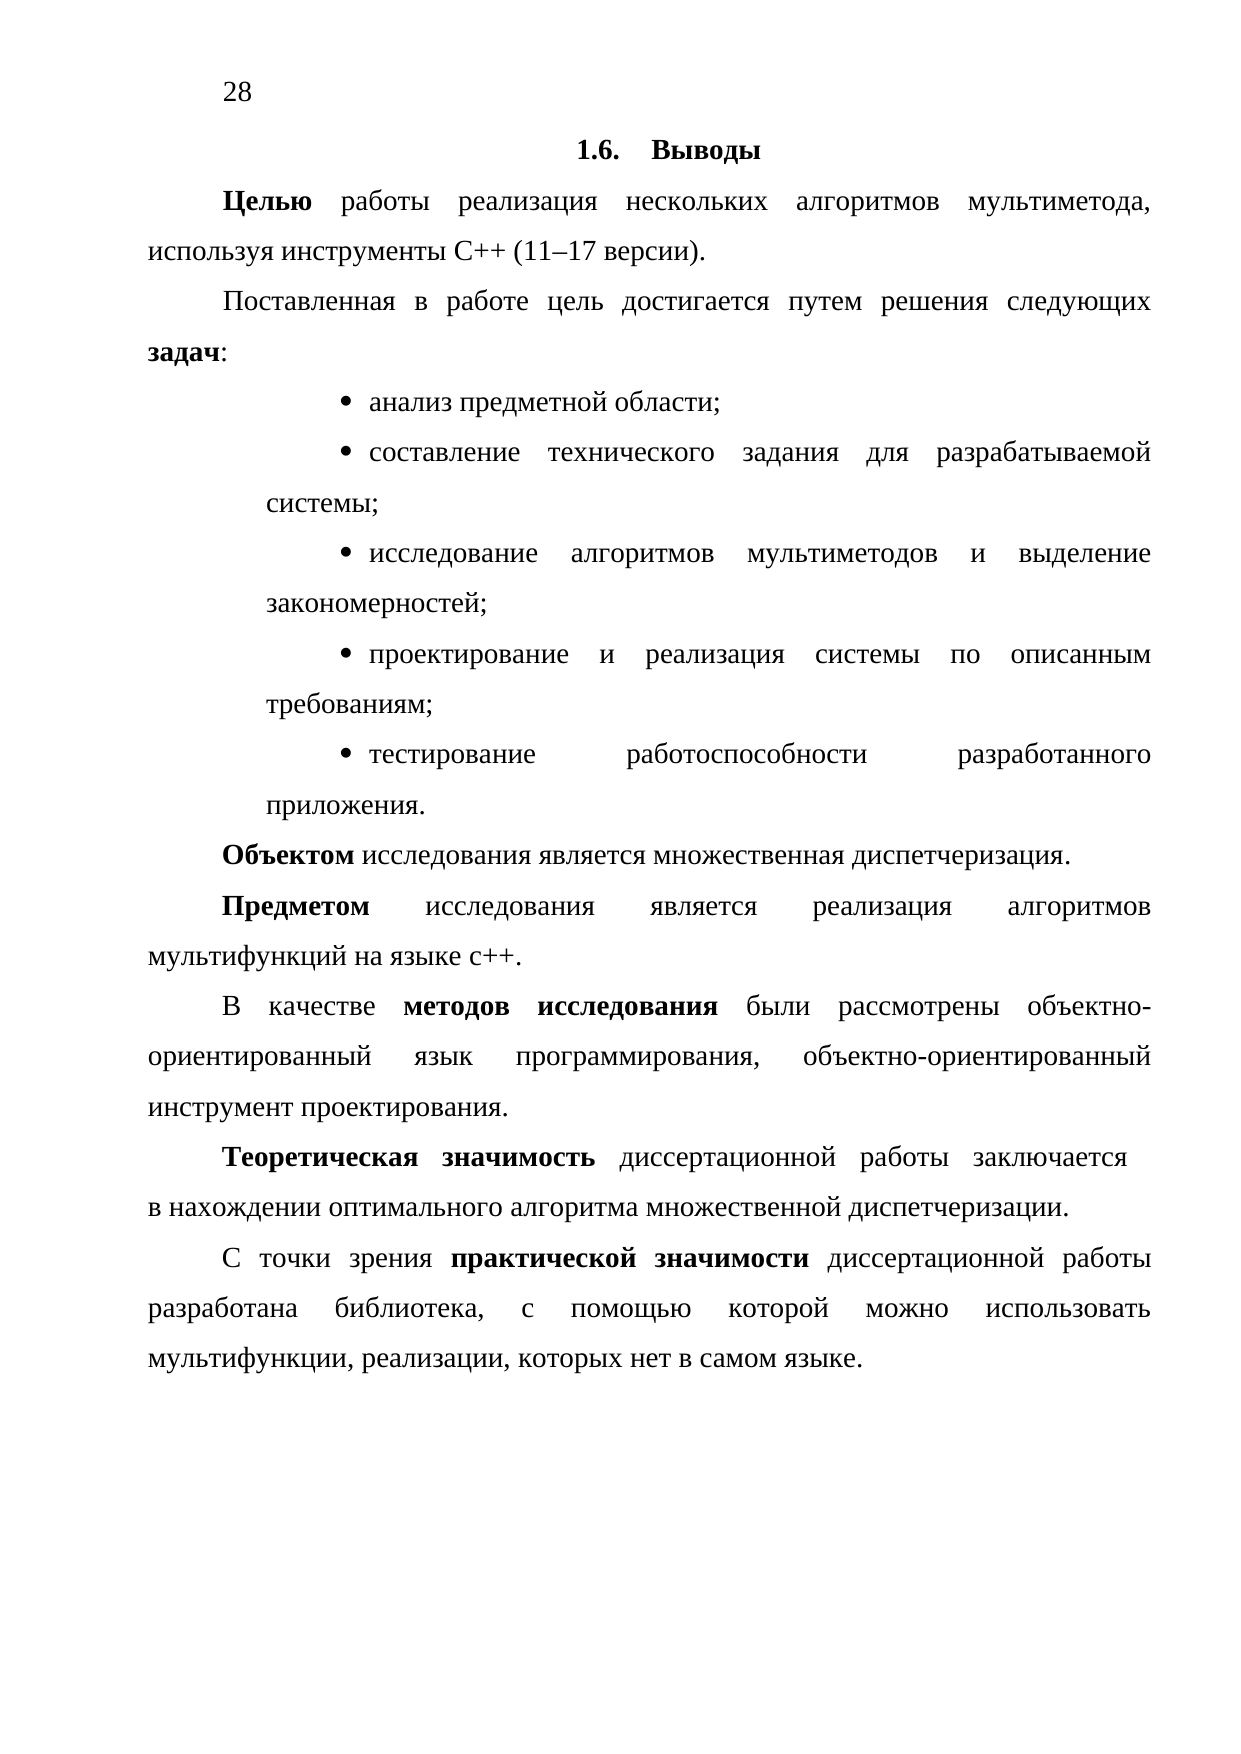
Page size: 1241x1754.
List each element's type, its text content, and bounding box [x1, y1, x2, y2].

text Целью работы реализация нескольких алгоритмов мультиметода, используя инструменты С++ (11–17 версии). [148, 183, 1152, 267]
text С точки зрения практической значимости диссертационной работы разработана библиотека, с помощью которой можно использовать мультифункции, реализации, которых нет в самом языке. [148, 1240, 1152, 1374]
list исследование алгоритмов мультиметодов и выделение закономерностей; [266, 535, 1152, 619]
list анализ предметной области; [266, 384, 1152, 418]
list тестирование работоспособности разработанного приложения. [266, 737, 1152, 821]
list составление технического задания для разрабатываемой системы; [266, 434, 1152, 518]
subtitle Выводы [185, 132, 1152, 166]
text Предметом исследования является реализация алгоритмов мультифункций на языке с++. [148, 888, 1152, 971]
list проектирование и реализация системы по описанным требованиям; [266, 636, 1152, 720]
text Теоретическая значимость диссертационной работы заключается в нахождении оптимального алгоритма множественной диспетчеризации. [148, 1139, 1152, 1223]
text Поставленная в работе цель достигается путем решения следующих задач: [148, 283, 1152, 367]
text Объектом исследования является множественная диспетчеризация. [148, 837, 1152, 871]
text В качестве методов исследования были рассмотрены объектно-ориентированный язык программирования, объектно-ориентированный инструмент проектирования. [148, 988, 1152, 1122]
